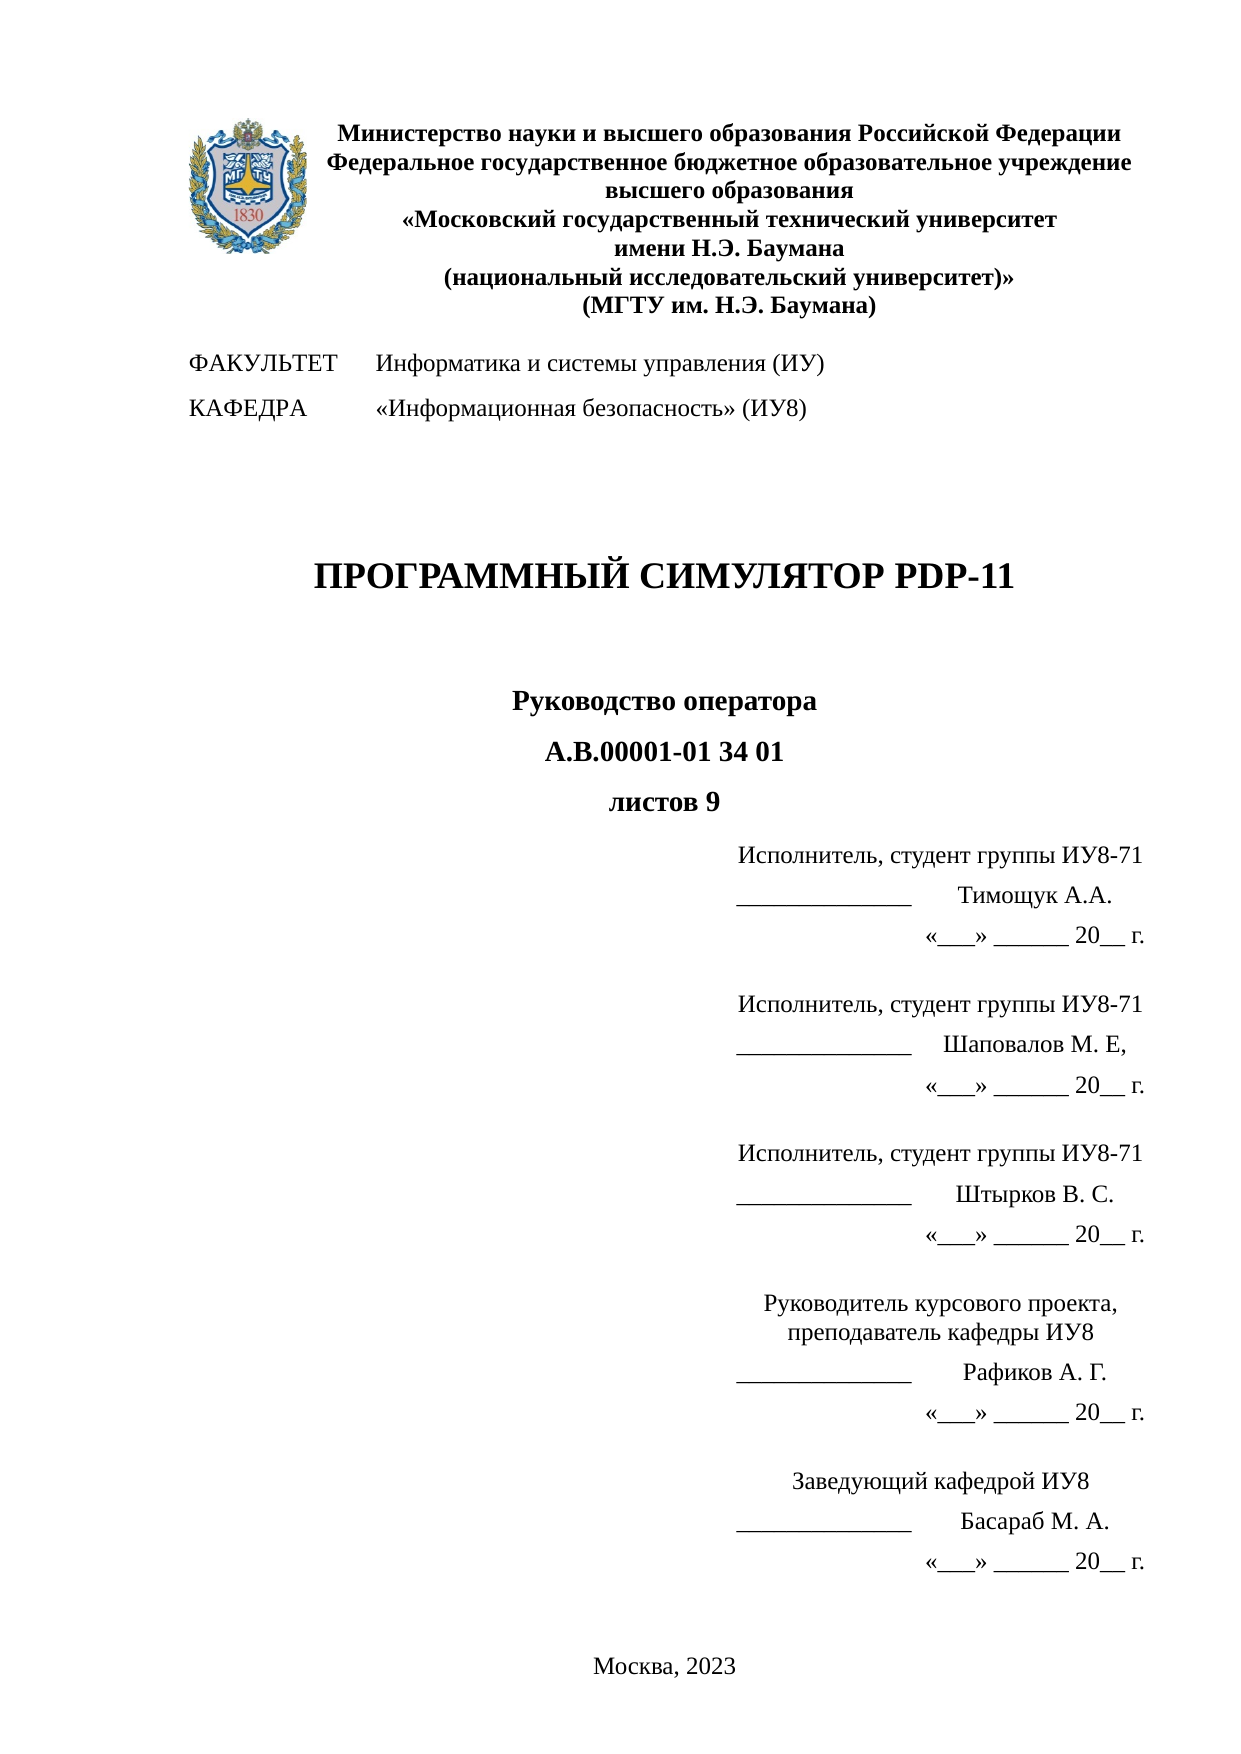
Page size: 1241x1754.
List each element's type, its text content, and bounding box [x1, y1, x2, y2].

table_cell Заведующий кафедрой ИУ8 [730, 1460, 1152, 1500]
table_cell Исполнитель, студент группы ИУ8-71 [730, 984, 1152, 1024]
table_cell [730, 1064, 918, 1133]
table_header Исполнитель, студент группы ИУ8-71 [730, 834, 1152, 874]
table_cell Тимощук А.А. [918, 875, 1152, 915]
table_cell Шаповалов М. Е, [918, 1024, 1152, 1064]
table_cell «___» ______ 20__ г. [918, 1213, 1152, 1282]
table_cell «___» ______ 20__ г. [918, 915, 1152, 983]
table_cell ______________ [730, 1173, 918, 1213]
table_cell Руководитель курсового проекта, преподаватель кафедры ИУ8 [730, 1282, 1152, 1351]
table_cell ______________ [730, 875, 918, 915]
table_cell Басараб М. А. [918, 1500, 1152, 1541]
table_cell [730, 915, 918, 983]
table_cell [730, 1213, 918, 1282]
table_cell «Информационная безопасность» (ИУ8) [364, 394, 1152, 439]
table_cell Рафиков А. Г. [918, 1351, 1152, 1391]
table_cell ______________ [730, 1500, 918, 1541]
table_cell Штырков В. С. [918, 1173, 1152, 1213]
table_header [177, 118, 307, 319]
table_cell «___» ______ 20__ г. [918, 1064, 1152, 1133]
table_cell «___» ______ 20__ г. [918, 1391, 1152, 1460]
table_cell ______________ [730, 1024, 918, 1064]
table_cell [730, 1541, 918, 1581]
table_cell ______________ [730, 1351, 918, 1391]
text Руководство оператора [177, 683, 1152, 717]
table_cell Кафедра [177, 394, 364, 439]
table_cell [730, 1391, 918, 1460]
table_header Факультет [177, 348, 364, 393]
picture [188, 118, 307, 254]
table_cell Исполнитель, студент группы ИУ8-71 [730, 1133, 1152, 1173]
table_cell «___» ______ 20__ г. [918, 1541, 1152, 1581]
text листов 9 [177, 784, 1152, 817]
table_header Министерство науки и высшего образования Российской Федерации Федеральное государственное бюджетное образовательное учреждение высшего образования «Московский государственный технический университет имени Н.Э. Баумана (национальный исследовательский университет)» (МГТУ им. Н.Э. Баумана) [307, 118, 1152, 319]
text А.В.00001-01 34 01 [177, 734, 1152, 767]
table_header Информатика и системы управления (ИУ) [364, 348, 1152, 393]
text ПРОГРАММНЫЙ СИМУЛЯТОР PDP-11 [177, 554, 1152, 597]
